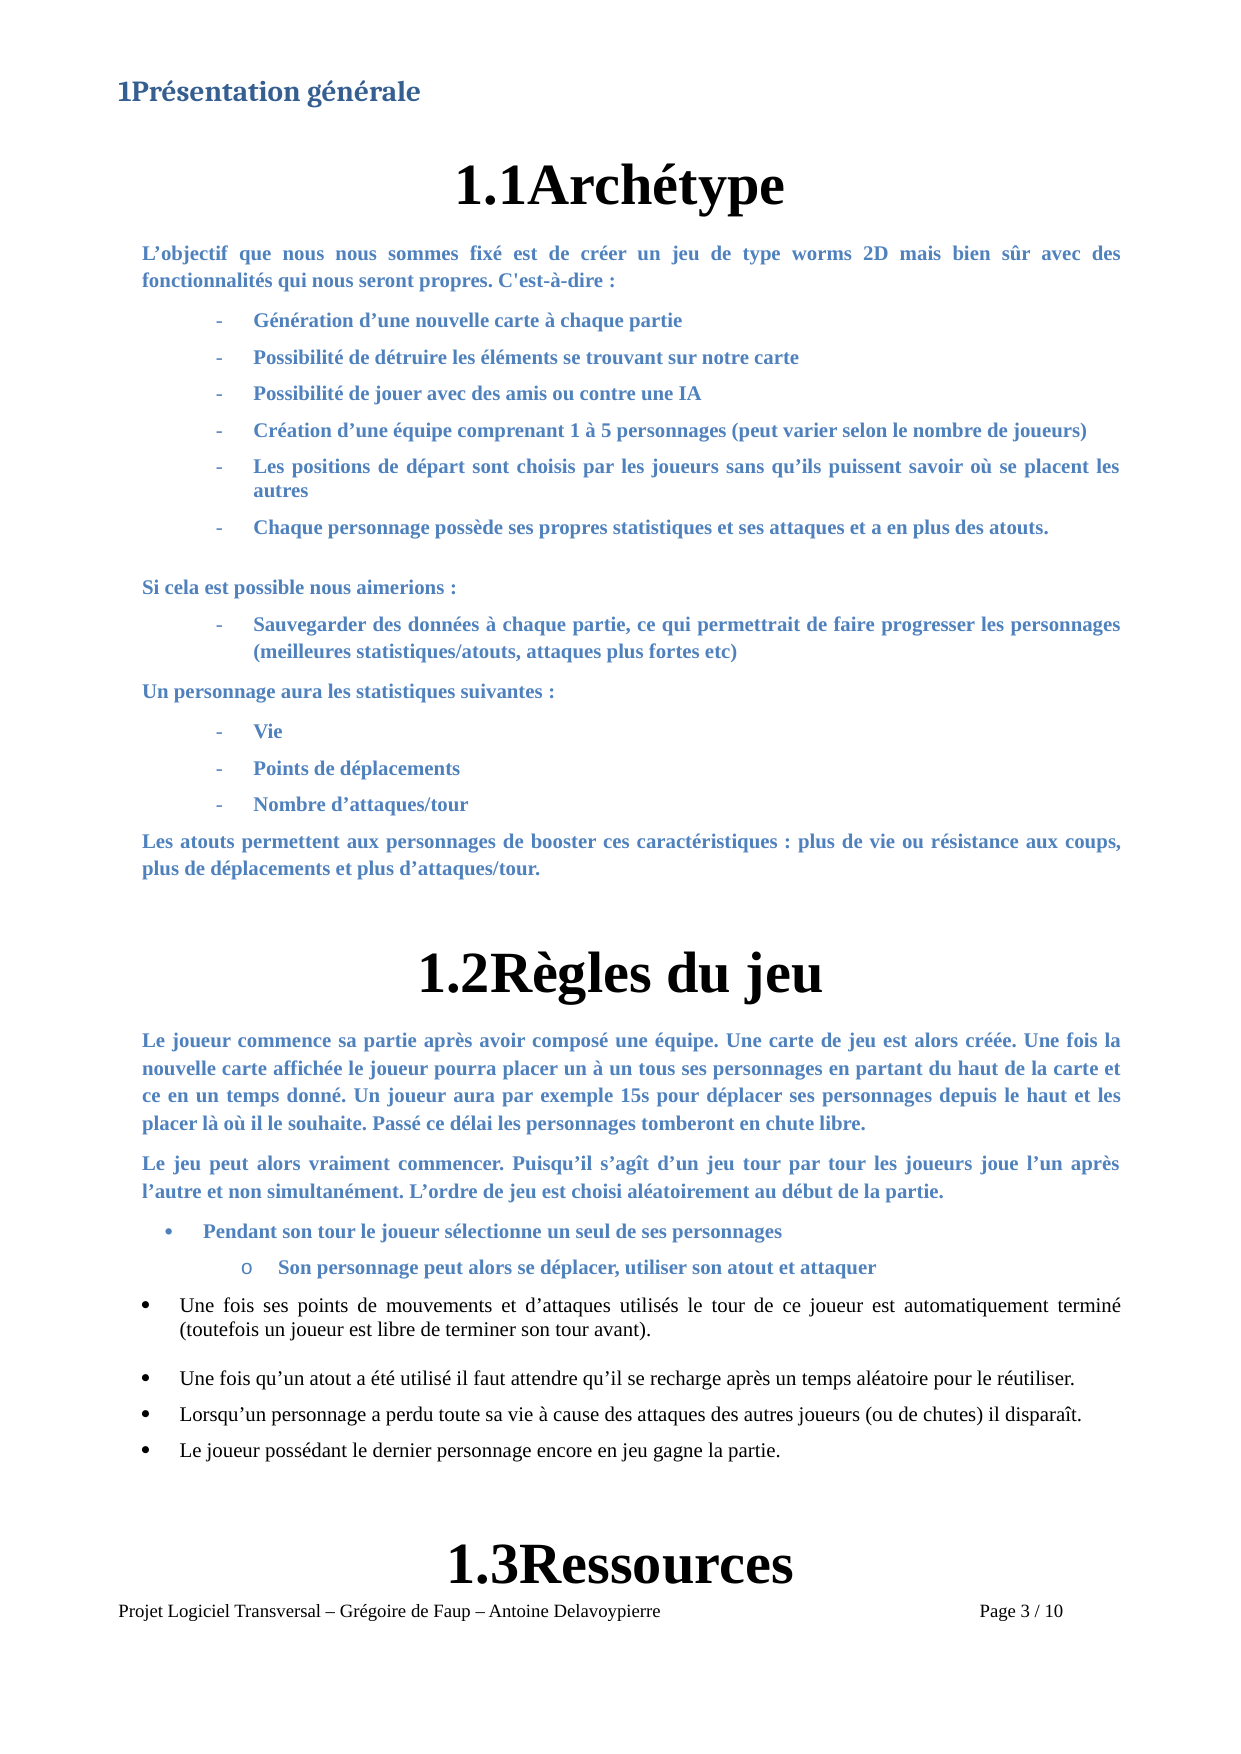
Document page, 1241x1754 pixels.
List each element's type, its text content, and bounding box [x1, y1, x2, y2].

subtitle Règles du jeu [118, 937, 1122, 1004]
list Points de déplacements [216, 756, 1122, 780]
list Une fois qu’un atout a été utilisé il faut attendre qu’il se recharge après un temps aléatoire pour le réutiliser. [142, 1366, 1122, 1390]
list Génération d’une nouvelle carte à chaque partie [216, 308, 1122, 332]
list Chaque personnage possède ses propres statistiques et ses attaques et a en plus des atouts. [216, 514, 1122, 539]
list Nombre d’attaques/tour [216, 792, 1122, 816]
subtitle Ressources [118, 1529, 1122, 1596]
text Les atouts permettent aux personnages de booster ces caractéristiques : plus de vie ou résistance aux coups, plus de déplacements et plus d’attaques/tour. [142, 828, 1122, 880]
list Son personnage peut alors se déplacer, utiliser son atout et attaquer [240, 1255, 1122, 1281]
list Une fois ses points de mouvements et d’attaques utilisés le tour de ce joueur est automatiquement terminé (toutefois un joueur est libre de terminer son tour avant). [142, 1293, 1122, 1341]
list Lorsqu’un personnage a perdu toute sa vie à cause des attaques des autres joueurs (ou de chutes) il disparaît. [142, 1402, 1122, 1426]
subtitle Archétype [118, 150, 1122, 217]
list Vie [216, 719, 1122, 743]
list Sauvegarder des données à chaque partie, ce qui permettrait de faire progresser les personnages (meilleures statistiques/atouts, attaques plus fortes etc) [216, 612, 1122, 663]
text Un personnage aura les statistiques suivantes : [142, 679, 1122, 703]
list Le joueur possédant le dernier personnage encore en jeu gagne la partie. [142, 1438, 1122, 1462]
list Les positions de départ sont choisis par les joueurs sans qu’ils puissent savoir où se placent les autres [216, 454, 1122, 502]
text L’objectif que nous nous sommes fixé est de créer un jeu de type worms 2D mais bien sûr avec des fonctionnalités qui nous seront propres. C'est-à-dire : [142, 241, 1122, 292]
text Le jeu peut alors vraiment commencer. Puisqu’il s’agît d’un jeu tour par tour les joueurs joue l’un après l’autre et non simultanément. L’ordre de jeu est choisi aléatoirement au début de la partie. [142, 1151, 1122, 1203]
text Le joueur commence sa partie après avoir composé une équipe. Une carte de jeu est alors créée. Une fois la nouvelle carte affichée le joueur pourra placer un à un tous ses personnages en partant du haut de la carte et ce en un temps donné. Un joueur aura par exemple 15s pour déplacer ses personnages depuis le haut et les placer là où il le souhaite. Passé ce délai les personnages tomberont en chute libre. [142, 1028, 1122, 1135]
text Si cela est possible nous aimerions : [142, 575, 1122, 599]
list Possibilité de détruire les éléments se trouvant sur notre carte [216, 345, 1122, 369]
list Pendant son tour le joueur sélectionne un seul de ses personnages [165, 1219, 1122, 1243]
list Possibilité de jouer avec des amis ou contre une IA [216, 381, 1122, 405]
list Création d’une équipe comprenant 1 à 5 personnages (peut varier selon le nombre de joueurs) [216, 418, 1122, 442]
subtitle Présentation générale [118, 75, 1122, 108]
